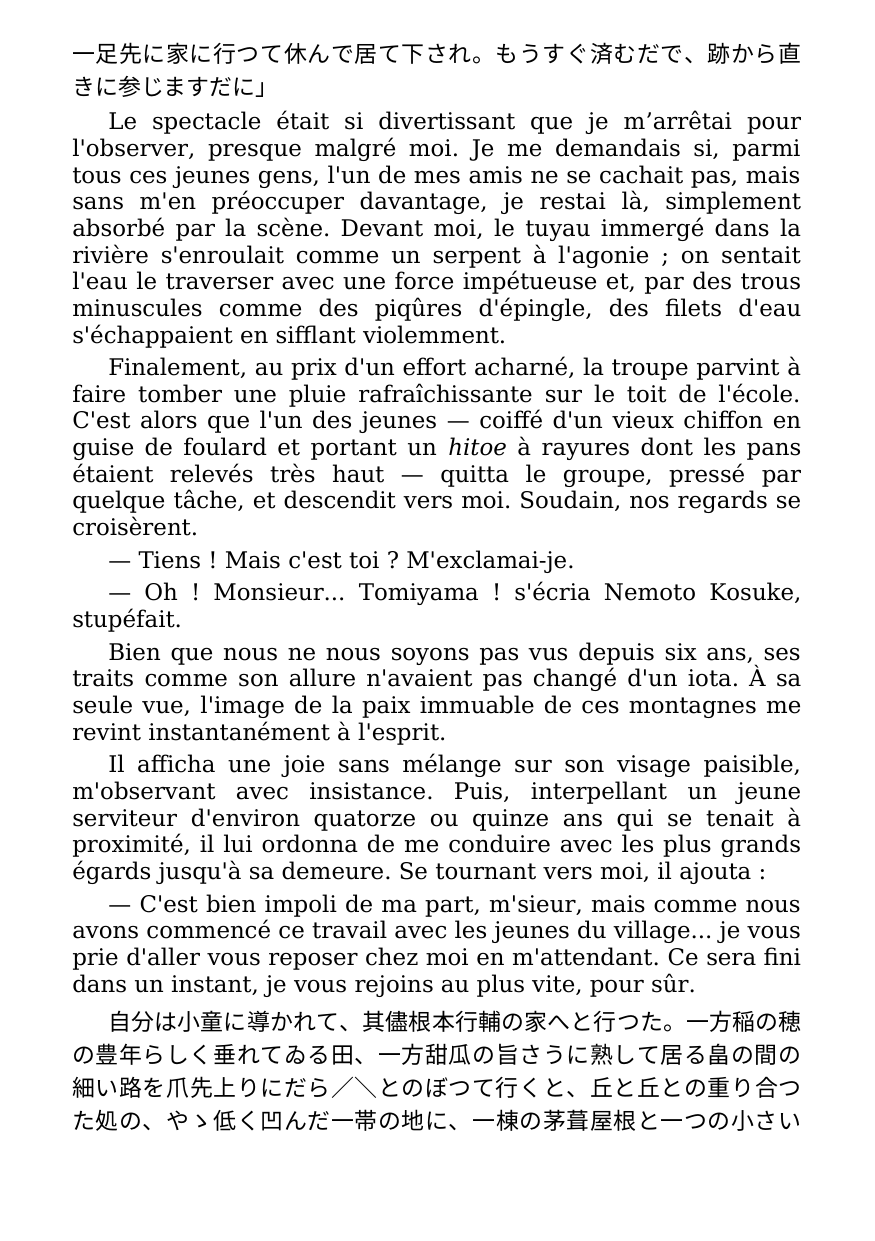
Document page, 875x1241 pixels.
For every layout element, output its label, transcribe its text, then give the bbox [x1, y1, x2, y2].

text Le spectacle était si divertissant que je m’arrêtai pour l'observer, presque malgré moi. Je me demandais si, parmi tous ces jeunes gens, l'un de mes amis ne se cachait pas, mais sans m'en préoccuper davantage, je restai là, simplement absorbé par la scène. Devant moi, le tuyau immergé dans la rivière s'enroulait comme un serpent à l'agonie ; on sentait l'eau le traverser avec une force impétueuse et, par des trous minuscules comme des piqûres d'épingle, des filets d'eau s'échappaient en sifflant violemment. [72, 108, 802, 348]
text Il afficha une joie sans mélange sur son visage paisible, m'observant avec insistance. Puis, interpellant un jeune serviteur d'environ quatorze ou quinze ans qui se tenait à proximité, il lui ordonna de me conduire avec les plus grands égards jusqu'à sa demeure. Se tournant vers moi, il ajouta : [72, 751, 802, 885]
text Finalement, au prix d'un effort acharné, la troupe parvint à faire tomber une pluie rafraîchissante sur le toit de l'école. C'est alors que l'un des jeunes — coiffé d'un vieux chiffon en guise de foulard et portant un hitoe à rayures dont les pans étaient relevés très haut — quitta le groupe, pressé par quelque tâche, et descendit vers moi. Soudain, nos regards se croisèrent. [72, 354, 802, 541]
text — C'est bien impoli de ma part, m'sieur, mais comme nous avons commencé ce travail avec les jeunes du village... je vous prie d'aller vous reposer chez moi en m'attendant. Ce sera fini dans un instant, je vous rejoins au plus vite, pour sûr. [72, 891, 802, 997]
text Bien que nous ne nous soyons pas vus depuis six ans, ses traits comme son allure n'avaient pas changé d'un iota. À sa seule vue, l'image de la paix immuable de ces montagnes me revint instantanément à l'esprit. [72, 639, 802, 746]
text 一足先に家に行つて休んで居て下され。もうすぐ済むだで、跡から直きに参じますだに」 [72, 36, 802, 102]
text — Oh ! Monsieur... Tomiyama ! s'écria Nemoto Kosuke, stupéfait. [72, 579, 802, 633]
text 自分は小童に導かれて、其儘根本行輔の家へと行つた。一方稲の穂の豊年らしく垂れてゐる田、一方甜瓜の旨さうに熟して居る畠の間の細い路を爪先上りにだら／＼とのぼつて行くと、丘と丘との重り合つた処の、やゝ低く凹んだ一帯の地に、一棟の茅葺屋根と一つの小さい [72, 1003, 802, 1136]
text — Tiens ! Mais c'est toi ? M'exclamai-je. [72, 547, 802, 574]
